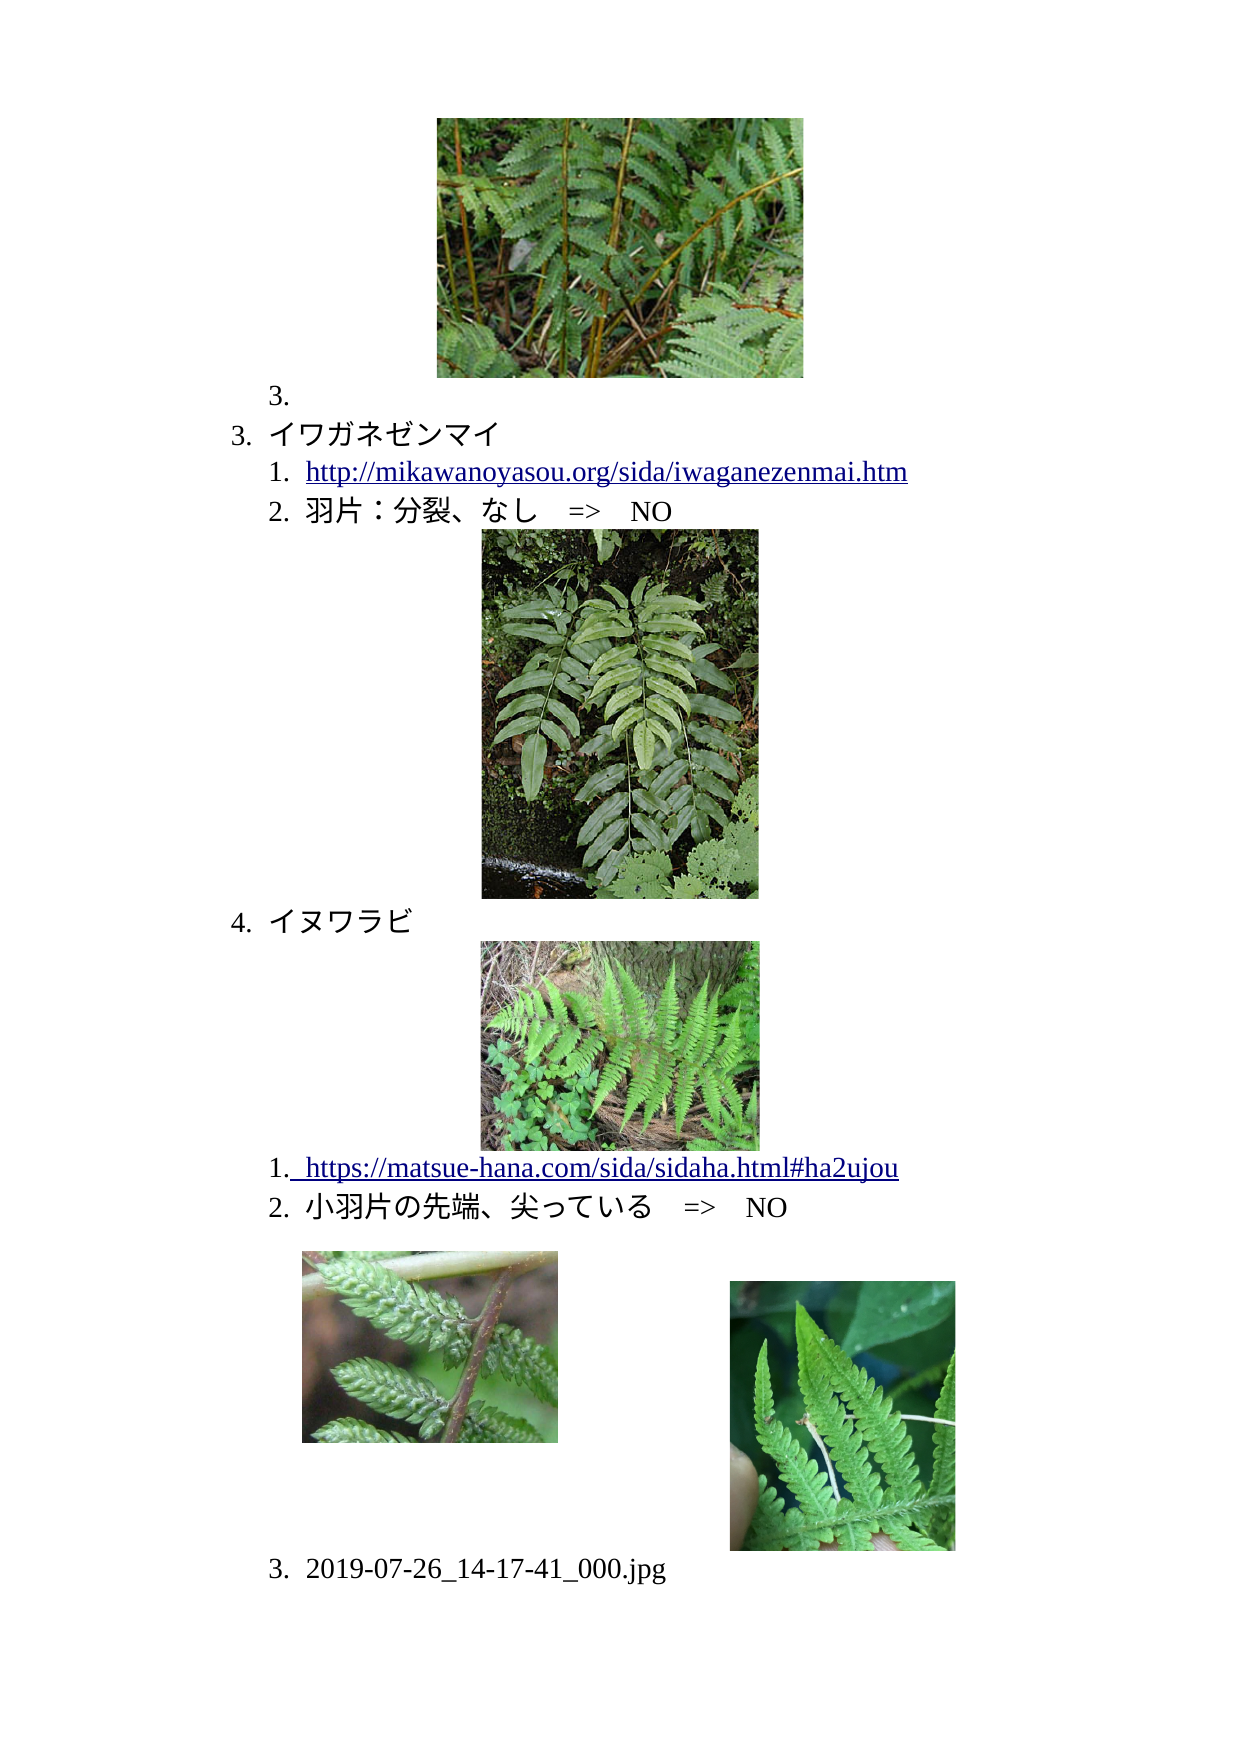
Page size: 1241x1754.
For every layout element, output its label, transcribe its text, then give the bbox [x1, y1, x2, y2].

list 2019-07-26_14-17-41_000.jpg [268, 1226, 1122, 1584]
list 小羽片の先端、尖っている => NO [268, 1184, 1122, 1226]
picture [481, 529, 759, 899]
list イワガネゼンマイ [231, 411, 1122, 454]
picture [302, 1251, 558, 1443]
list https://matsue-hana.com/sida/sidaha.html#ha2ujou [268, 941, 1122, 1184]
picture [436, 118, 804, 378]
list イヌワラビ [231, 529, 1122, 941]
picture [480, 941, 760, 1151]
picture [729, 1281, 956, 1551]
list 羽片：分裂、なし => NO [268, 487, 1122, 529]
list http://mikawanoyasou.org/sida/iwaganezenmai.htm [268, 454, 1122, 487]
